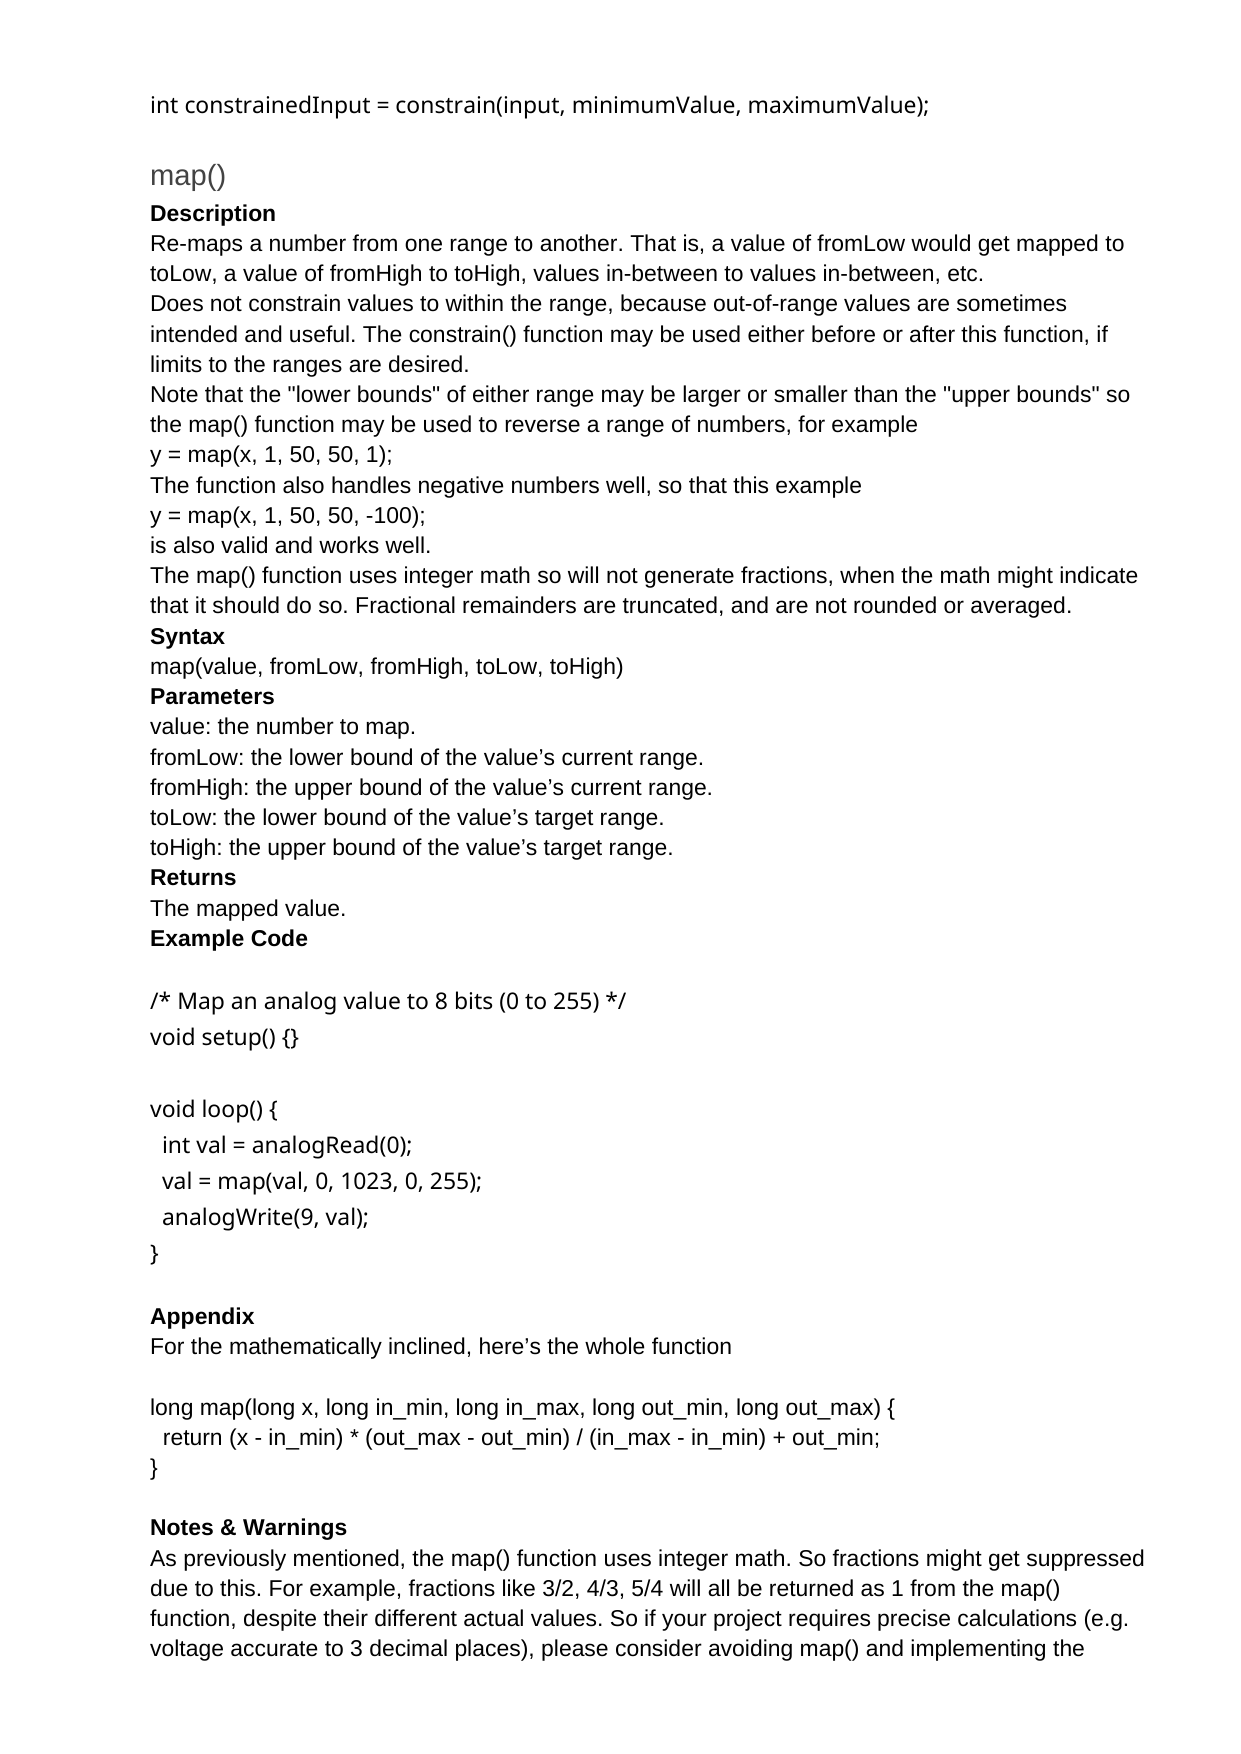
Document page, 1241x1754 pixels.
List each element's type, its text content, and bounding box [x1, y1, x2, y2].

text void setup() {} [150, 1021, 1152, 1052]
text } [150, 1237, 1152, 1268]
text Appendix [150, 1303, 1152, 1329]
text toLow: the lower bound of the value’s target range. [150, 804, 1152, 830]
text y = map(x, 1, 50, 50, -100); [150, 502, 1152, 528]
text val = map(val, 0, 1023, 0, 255); [150, 1165, 1152, 1196]
text Returns [150, 864, 1152, 891]
text Example Code [150, 925, 1152, 951]
text int val = analogRead(0); [150, 1129, 1152, 1160]
text For the mathematically inclined, here’s the whole function [150, 1333, 1152, 1359]
subtitle map() [150, 158, 1152, 191]
text return (x - in_min) * (out_max - out_min) / (in_max - in_min) + out_min; [150, 1424, 1152, 1450]
text The map() function uses integer math so will not generate fractions, when the math might indicate that it should do so. Fractional remainders are truncated, and are not rounded or averaged. [150, 562, 1152, 619]
text The mapped value. [150, 894, 1152, 921]
text As previously mentioned, the map() function uses integer math. So fractions might get suppressed due to this. For example, fractions like 3/2, 4/3, 5/4 will all be returned as 1 from the map() function, despite their different actual values. So if your project requires precise calculations (e.g. voltage accurate to 3 decimal places), please consider avoiding map() and implementing the [150, 1544, 1152, 1661]
text Note that the "lower bounds" of either range may be larger or smaller than the "upper bounds" so the map() function may be used to reverse a range of numbers, for example [150, 381, 1152, 437]
text int constrainedInput = constrain(input, minimumValue, maximumValue); [150, 88, 1152, 120]
text /* Map an analog value to 8 bits (0 to 255) */ [150, 985, 1152, 1016]
text toHigh: the upper bound of the value’s target range. [150, 834, 1152, 860]
text Parameters [150, 683, 1152, 709]
text Notes & Warnings [150, 1514, 1152, 1541]
text value: the number to map. [150, 713, 1152, 739]
text long map(long x, long in_min, long in_max, long out_min, long out_max) { [150, 1393, 1152, 1420]
text fromLow: the lower bound of the value’s current range. [150, 743, 1152, 770]
text fromHigh: the upper bound of the value’s current range. [150, 774, 1152, 800]
text is also valid and works well. [150, 532, 1152, 558]
text } [150, 1454, 1152, 1480]
text y = map(x, 1, 50, 50, 1); [150, 441, 1152, 468]
text Description [150, 200, 1152, 226]
text Syntax [150, 623, 1152, 649]
text map(value, fromLow, fromHigh, toLow, toHigh) [150, 653, 1152, 679]
text void loop() { [150, 1093, 1152, 1124]
text Does not constrain values to within the range, because out-of-range values are sometimes intended and useful. The constrain() function may be used either before or after this function, if limits to the ranges are desired. [150, 290, 1152, 377]
text Re-maps a number from one range to another. That is, a value of fromLow would get mapped to toLow, a value of fromHigh to toHigh, values in-between to values in-between, etc. [150, 230, 1152, 286]
text The function also handles negative numbers well, so that this example [150, 472, 1152, 498]
text analogWrite(9, val); [150, 1201, 1152, 1232]
